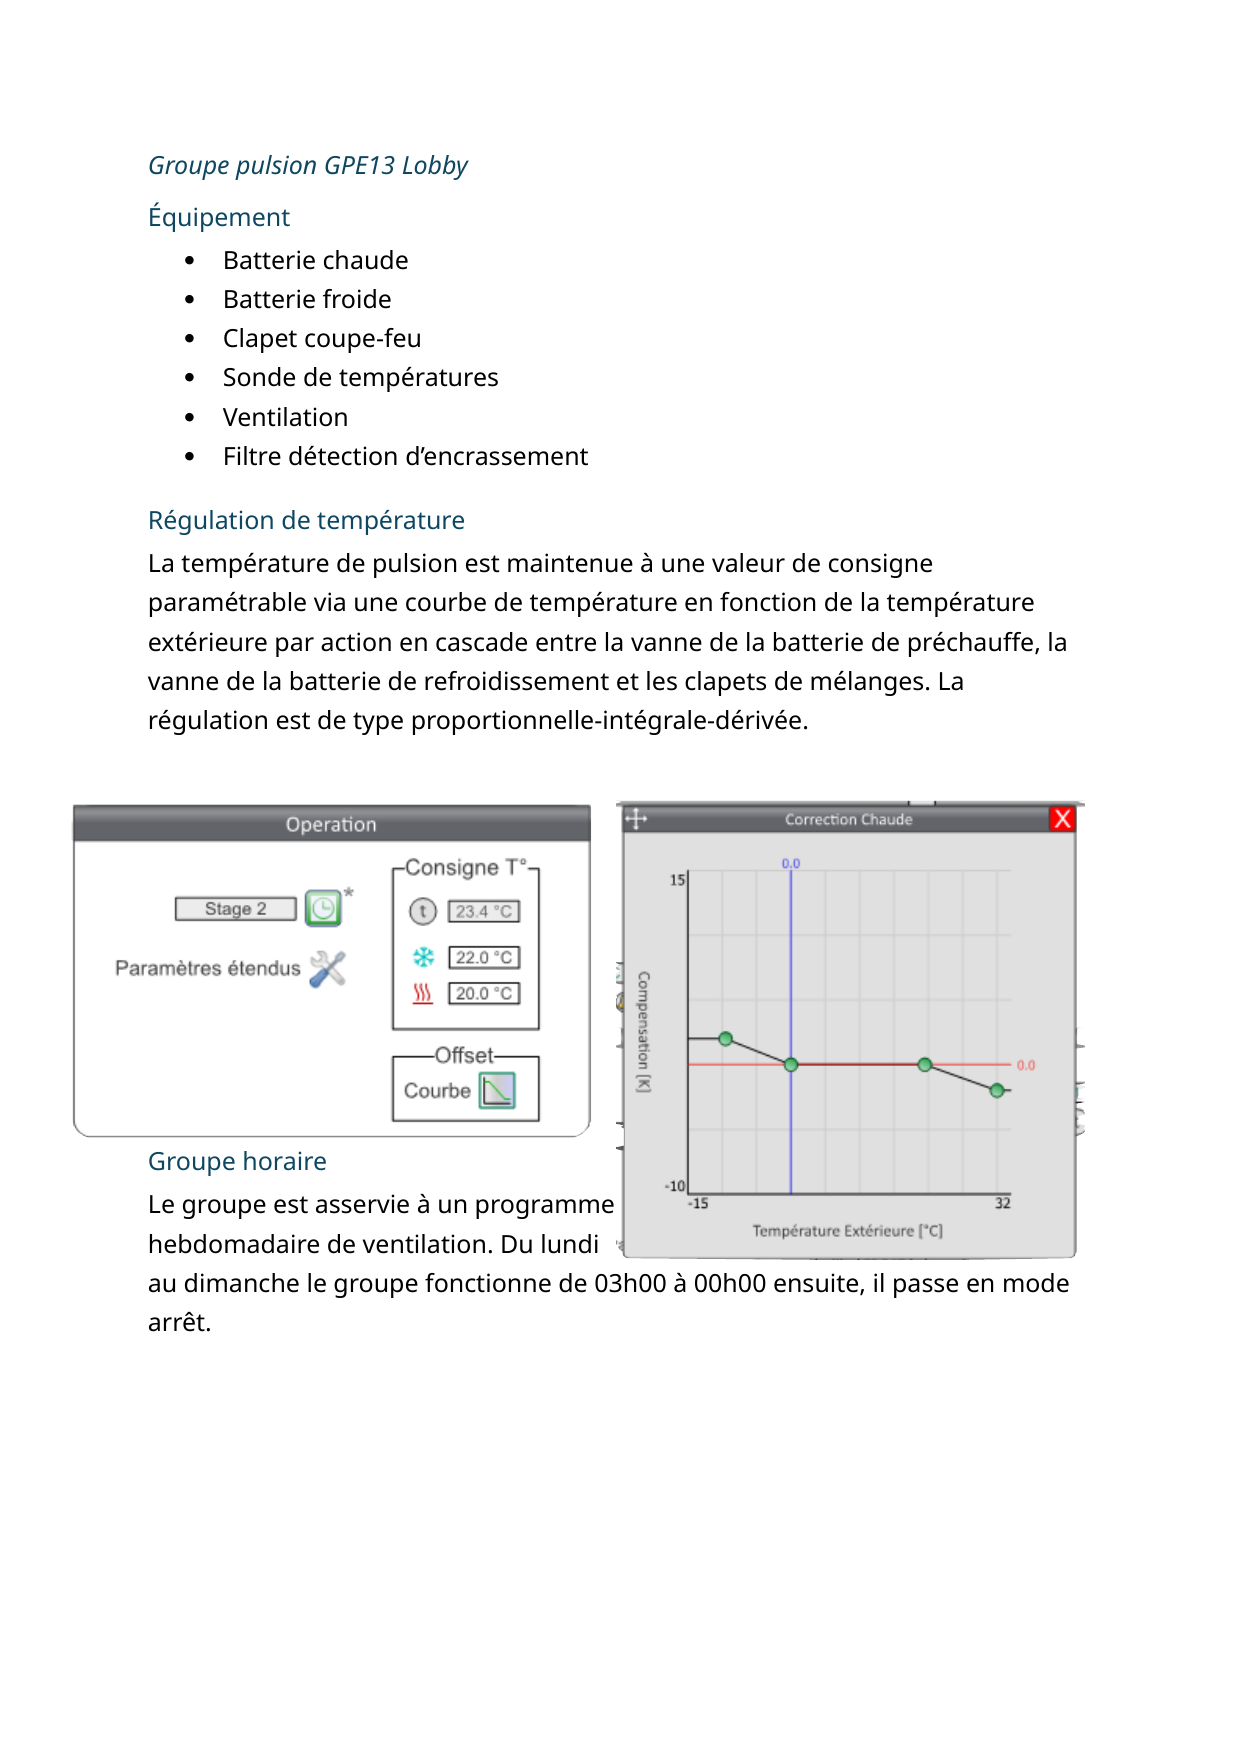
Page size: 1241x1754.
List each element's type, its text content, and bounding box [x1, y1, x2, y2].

list Clapet coupe-feu [185, 321, 1093, 355]
list Batterie froide [185, 282, 1093, 316]
subtitle Groupe pulsion GPE13 Lobby [148, 148, 1093, 182]
text La température de pulsion est maintenue à une valeur de consigne paramétrable via une courbe de température en fonction de la température extérieure par action en cascade entre la vanne de la batterie de préchauffe, la vanne de la batterie de refroidissement et les clapets de mélanges. La régulation est de type proportionnelle-intégrale-dérivée. [148, 546, 1093, 737]
list Batterie chaude [185, 243, 1093, 277]
subtitle Groupe horaire [148, 934, 623, 1178]
list Ventilation [185, 399, 1093, 433]
subtitle Équipement [148, 199, 1093, 233]
text Le groupe est asservie à un programme hebdomadaire de ventilation. Du lundi au dimanche le groupe fonctionne de 03h00 à 00h00 ensuite, il passe en mode arrêt. [148, 1187, 1093, 1339]
subtitle [1078, 934, 1093, 1178]
list Filtre détection d’encrassement [185, 438, 1093, 472]
subtitle Régulation de température [148, 503, 1093, 537]
list Sonde de températures [185, 360, 1093, 394]
